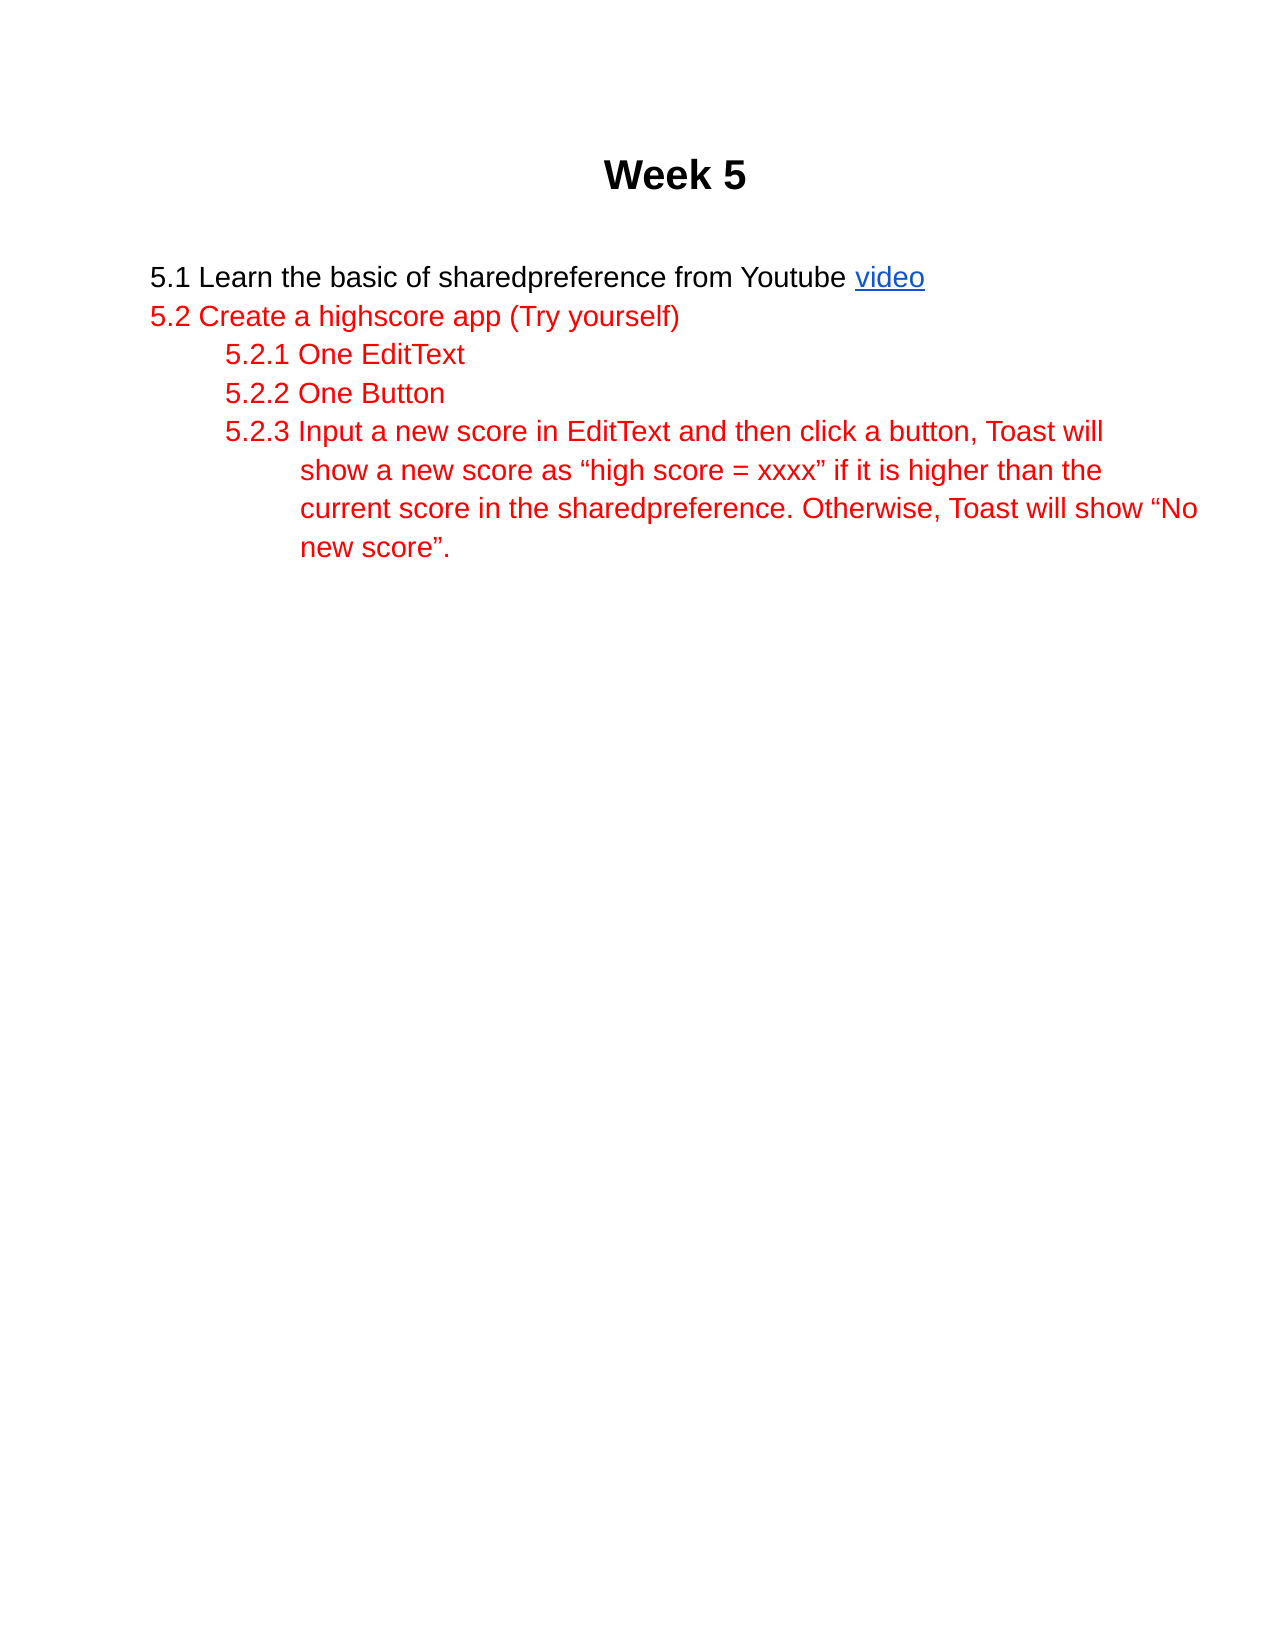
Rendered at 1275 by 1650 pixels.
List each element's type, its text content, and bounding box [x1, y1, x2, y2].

text Week 5 [150, 150, 1200, 198]
text show a new score as “high score = xxxx” if it is higher than the current score in the sharedpreference. Otherwise, Toast will show “No new score”. [300, 453, 1200, 563]
text 5.2.2 One Button [150, 376, 1200, 409]
text 5.2.1 One EditText [150, 337, 1200, 371]
text 5.1 Learn the basic of sharedpreference from Youtube video [150, 260, 1200, 294]
text 5.2.3 Input a new score in EditText and then click a button, Toast will [225, 414, 1200, 448]
text 5.2 Create a highscore app (Try yourself) [150, 299, 1200, 332]
